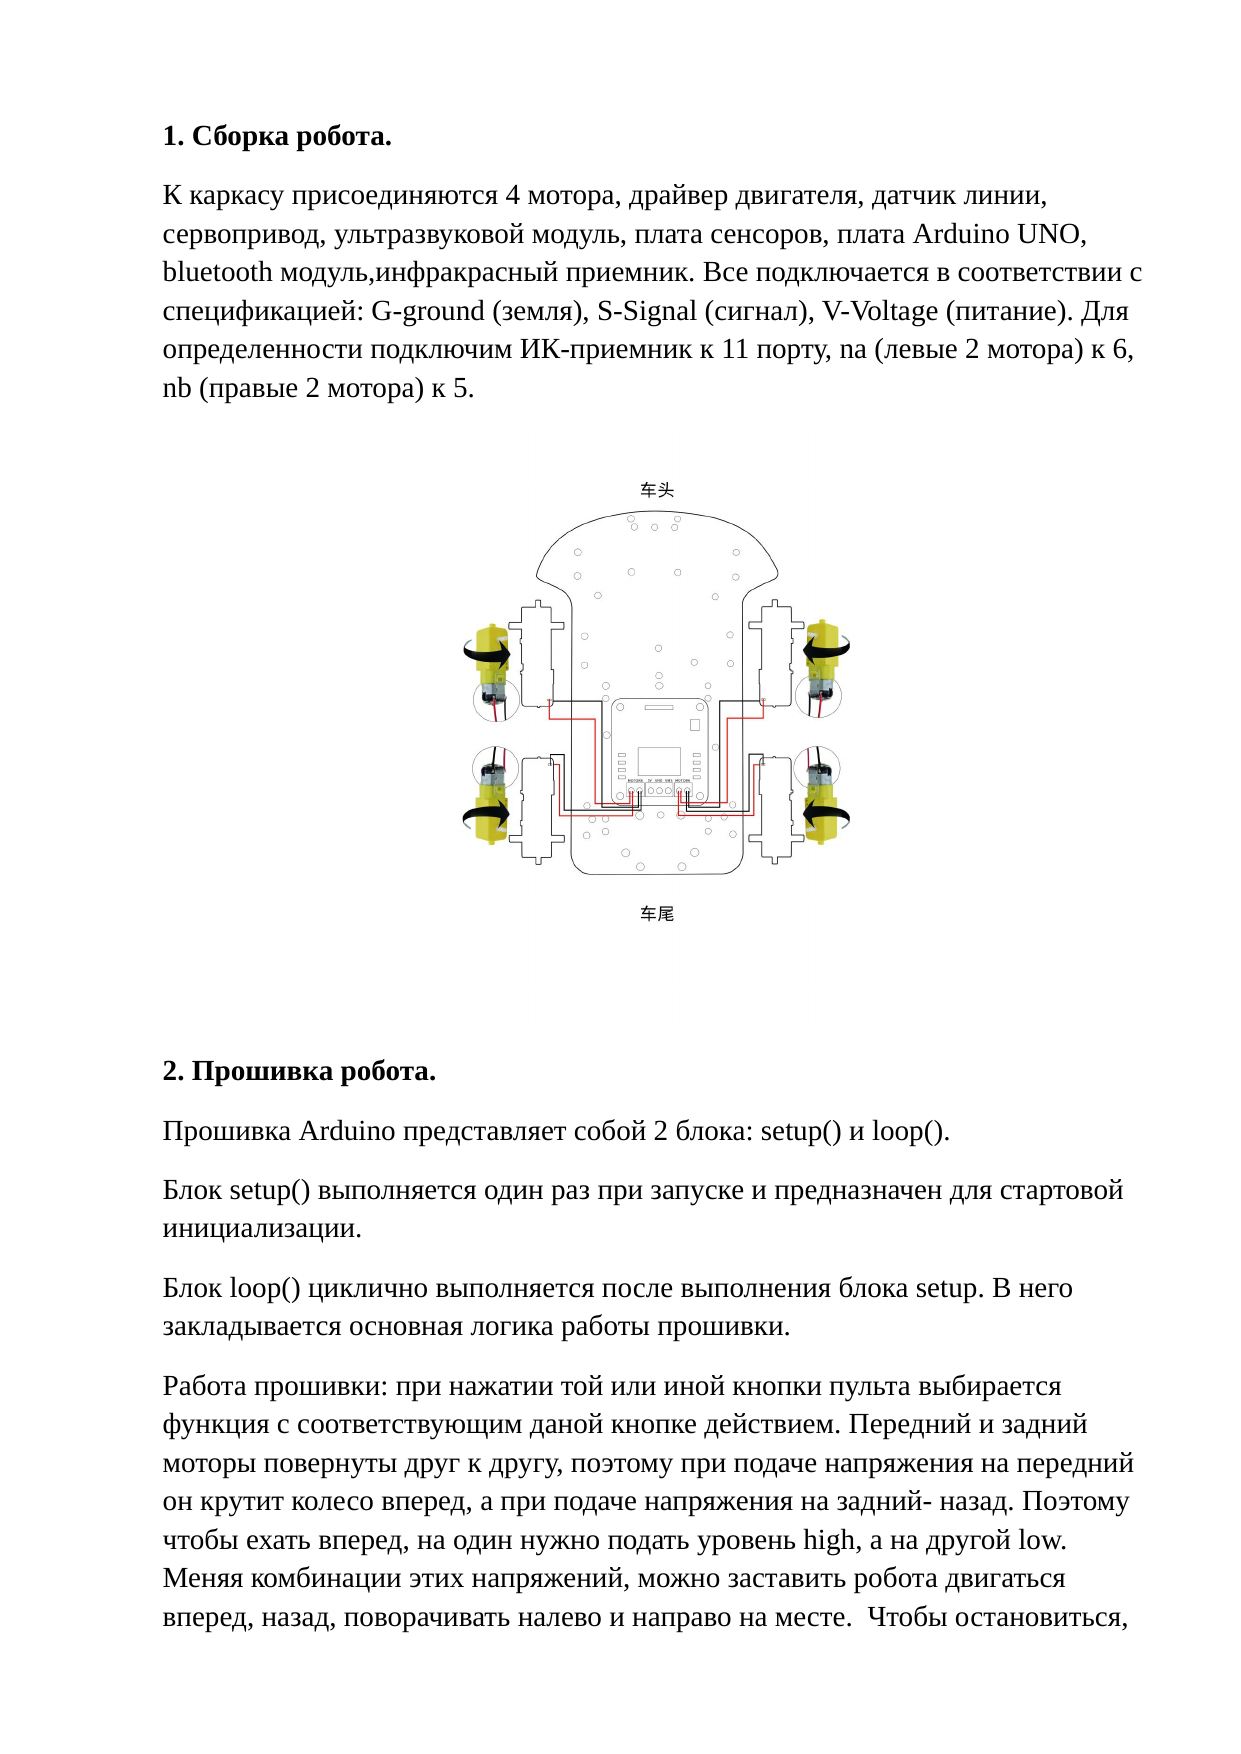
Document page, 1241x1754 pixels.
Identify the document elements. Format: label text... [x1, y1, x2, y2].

picture [446, 429, 869, 1028]
text Блок loop() циклично выполняется после выполнения блока setup. В него закладывается основная логика работы прошивки. [162, 1270, 1152, 1342]
text К каркасу присоединяются 4 мотора, драйвер двигателя, датчик линии, сервопривод, ультразвуковой модуль, плата сенсоров, плата Arduino UNO, bluetooth модуль,инфракрасный приемник. Все подключается в соответствии с спецификацией: G-ground (земля), S-Signal (сигнал), V-Voltage (питание). Для определенности подключим ИК-приемник к 11 порту, na (левые 2 мотора) к 6, nb (правые 2 мотора) к 5. [162, 177, 1152, 404]
text Прошивка Arduino представляет собой 2 блока: setup() и loop(). [162, 1113, 1152, 1146]
text 1. Сборка робота. [162, 118, 1152, 152]
text Работа прошивки: при нажатии той или иной кнопки пульта выбирается функция с соответствующим даной кнопке действием. Передний и задний моторы повернуты друг к другу, поэтому при подаче напряжения на передний он крутит колесо вперед, а при подаче напряжения на задний- назад. Поэтому чтобы ехать вперед, на один нужно подать уровень high, а на другой low. Меняя комбинации этих напряжений, можно заставить робота двигаться вперед, назад, поворачивать налево и направо на месте. Чтобы остановиться, [162, 1368, 1152, 1633]
text Блок setup() выполняется один раз при запуске и предназначен для стартовой инициализации. [162, 1172, 1152, 1244]
text 2. Прошивка робота. [162, 1053, 1152, 1087]
